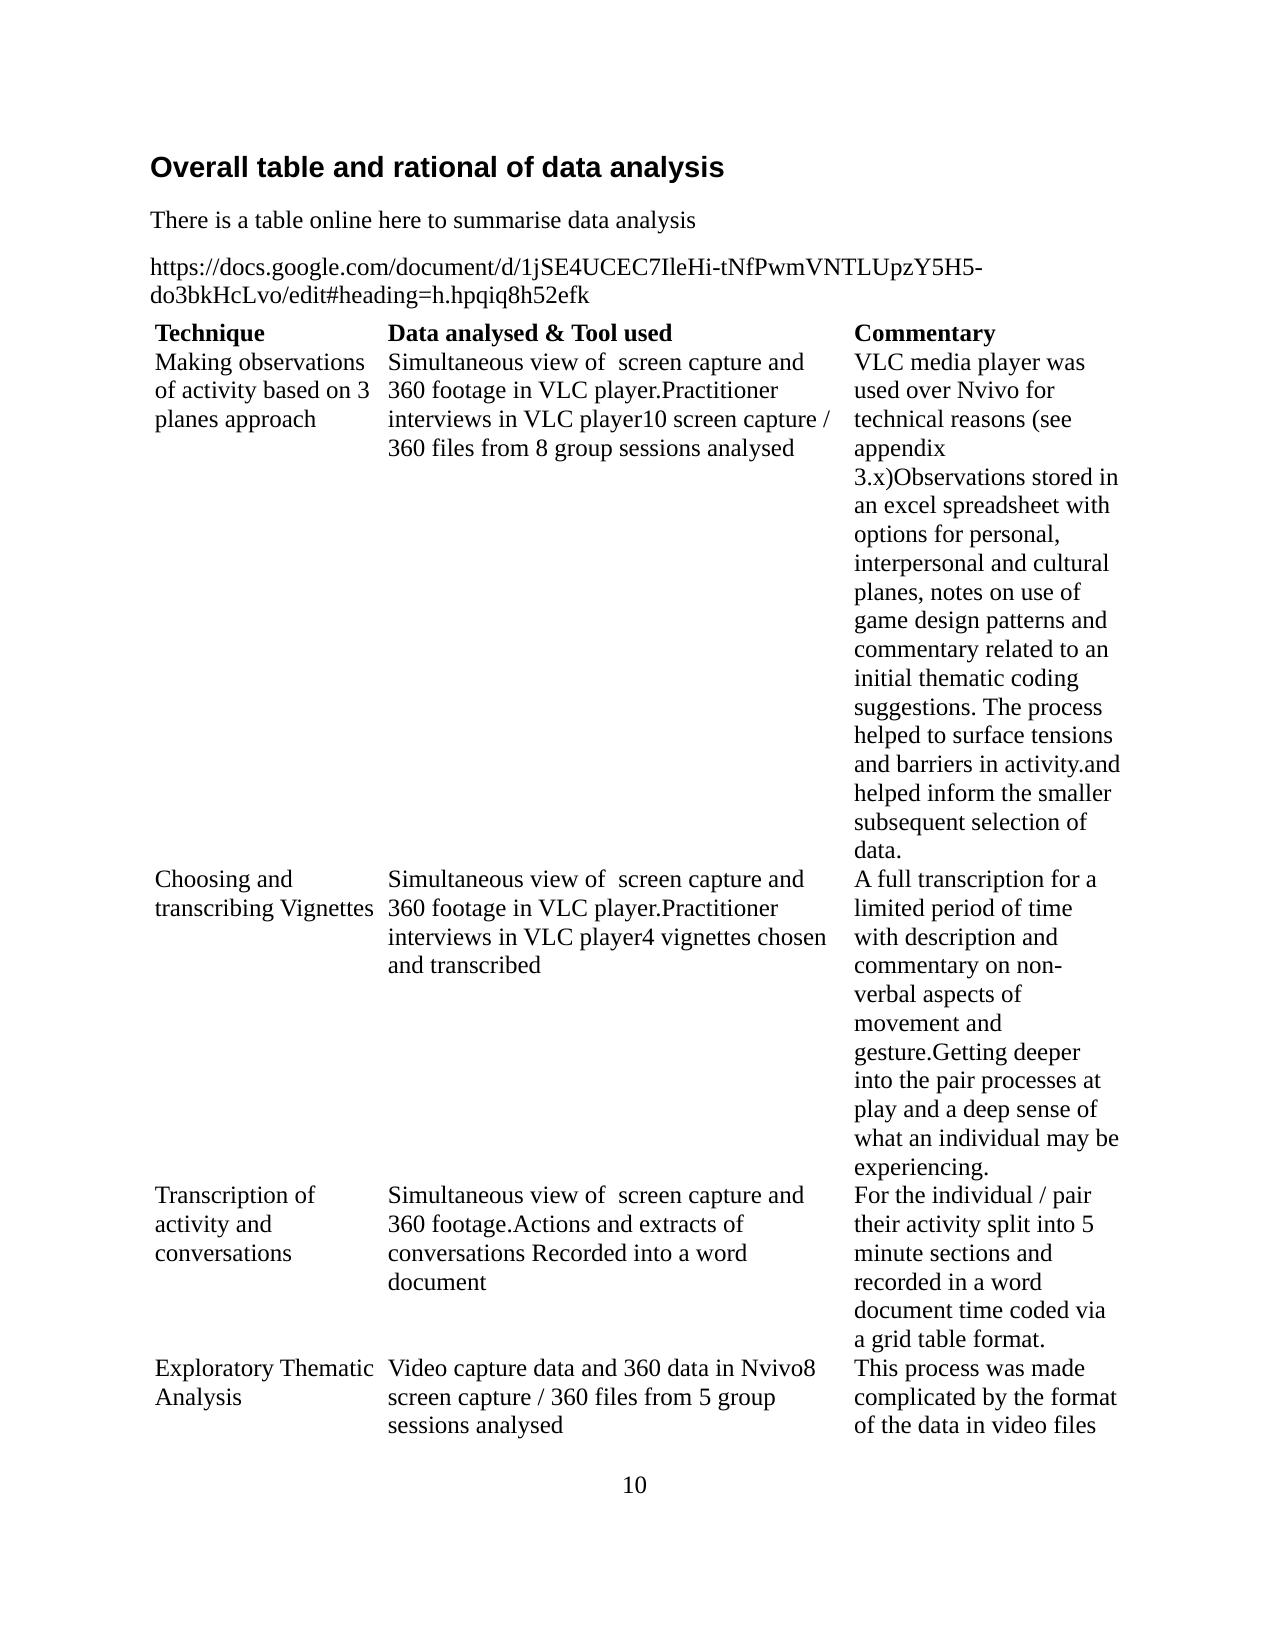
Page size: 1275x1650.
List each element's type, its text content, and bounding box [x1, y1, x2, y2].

table_cell For the individual / pair their activity split into 5 minute sections and recorded in a word document time coded via a grid table format. [849, 1181, 1125, 1353]
table_cell A full transcription for a limited period of time with description and commentary on non-verbal aspects of movement and gesture.Getting deeper into the pair processes at play and a deep sense of what an individual may be experiencing. [849, 864, 1125, 1181]
table_header Data analysed & Tool used [383, 318, 849, 347]
table_cell Making observations of activity based on 3 planes approach [150, 347, 383, 864]
table_cell This process was made complicated by the format of the data in video files [849, 1353, 1125, 1439]
subtitle Overall table and rational of data analysis [150, 150, 1125, 183]
table_cell Transcription of activity and conversations [150, 1181, 383, 1353]
table_cell Simultaneous view of screen capture and 360 footage in VLC player.Practitioner interviews in VLC player10 screen capture / 360 files from 8 group sessions analysed [383, 347, 849, 864]
text https://docs.google.com/document/d/1jSE4UCEC7IleHi-tNfPwmVNTLUpzY5H5-do3bkHcLvo/edit#heading=h.hpqiq8h52efk [150, 252, 1125, 309]
table_cell VLC media player was used over Nvivo for technical reasons (see appendix 3.x)Observations stored in an excel spreadsheet with options for personal, interpersonal and cultural planes, notes on use of game design patterns and commentary related to an initial thematic coding suggestions. The process helped to surface tensions and barriers in activity.and helped inform the smaller subsequent selection of data. [849, 347, 1125, 864]
table_cell Video capture data and 360 data in Nvivo8 screen capture / 360 files from 5 group sessions analysed [383, 1353, 849, 1439]
table_cell Simultaneous view of screen capture and 360 footage.Actions and extracts of conversations Recorded into a word document [383, 1181, 849, 1353]
table_header Technique [150, 318, 383, 347]
text There is a table online here to summarise data analysis [150, 205, 1125, 234]
table_cell Simultaneous view of screen capture and 360 footage in VLC player.Practitioner interviews in VLC player4 vignettes chosen and transcribed [383, 864, 849, 1181]
table_cell Choosing and transcribing Vignettes [150, 864, 383, 1181]
table_cell Exploratory Thematic Analysis [150, 1353, 383, 1439]
table_header Commentary [849, 318, 1125, 347]
